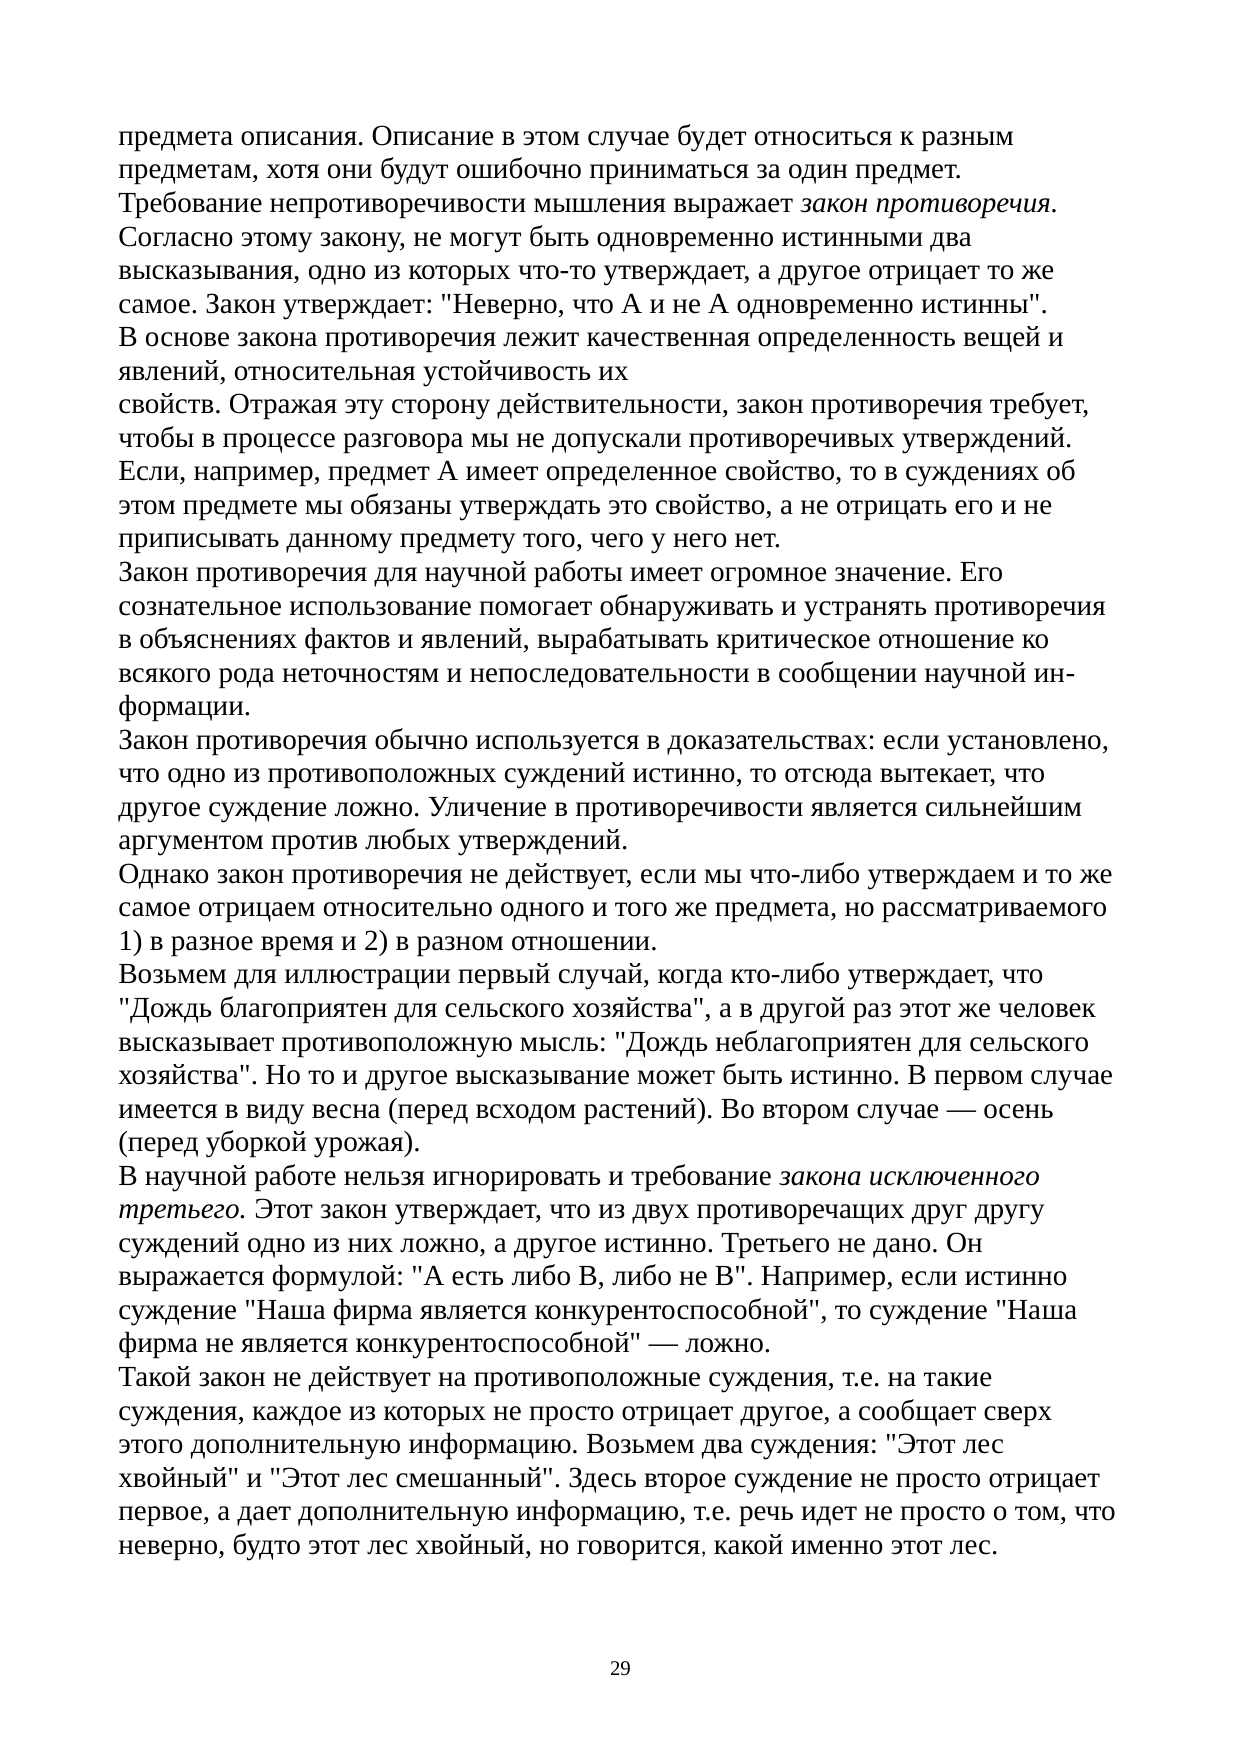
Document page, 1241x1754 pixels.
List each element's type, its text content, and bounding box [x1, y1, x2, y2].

text Закон противоречия обычно используется в доказательствах: если установлено, что одно из противоположных суждений ис­тинно, то отсюда вытекает, что другое суждение ложно. Ули­чение в противоречивости является сильнейшим аргументом про­тив любых утверждений. [118, 722, 1122, 856]
text В основе закона противоречия лежит качественная опреде­ленность вещей и явлений, относительная устойчивость их [118, 319, 1122, 386]
text предмета описания. Описание в этом случае бу­дет относиться к разным предметам, хотя они будут ошибочно приниматься за один предмет. [118, 118, 1122, 185]
text Возьмем для иллюстрации первый случай, когда кто-либо утверждает, что "Дождь благоприятен для сельского хозяйства", а в другой раз этот же человек высказывает противоположную мысль: "Дождь неблагоприятен для сельского хозяйства". Но то и другое высказывание может быть истинно. В первом случае имеется в виду весна (перед всходом растений). Во втором слу­чае — осень (перед уборкой урожая). [118, 957, 1122, 1158]
text свойств. Отражая эту сторону действительности, закон проти­воречия требует, чтобы в процессе разговора мы не допускали противоречивых утверждений. Если, например, предмет А име­ет определенное свойство, то в суждениях об этом предмете мы обязаны утверждать это свойство, а не отрицать его и не приписывать данному предмету того, чего у него нет. [118, 386, 1122, 554]
text Требование непротиворечивости мышления выражает закон противоречия. Согласно этому закону, не могут быть одно­временно истинными два высказывания, одно из которых что-то утверждает, а другое отрицает то же самое. Закон утверждает: "Неверно, что А и не А одновременно истинны". [118, 185, 1122, 319]
text Закон противоречия для научной работы имеет огромное значение. Его сознательное использование помогает обнаружи­вать и устранять противоречия в объяснениях фактов и яв­лений, вырабатывать критическое отношение ко всякого рода неточностям и непоследовательности в сообщении научной ин­формации. [118, 554, 1122, 722]
text В научной работе нельзя игнорировать и требование закона исключенного третьего. Этот закон утверждает, что из двух противоречащих друг другу суждений одно из них ложно, а другое истинно. Третьего не дано. Он выражается формулой: "А есть либо В, либо не В". Например, если истинно суждение "Наша фирма является конкурентоспособной", то суждение "На­ша фирма не является конкурентоспособной" — ложно. [118, 1158, 1122, 1359]
text Такой закон не действует на противоположные суждения, т.е. на такие суждения, каждое из которых не просто отрицает другое, а сообщает сверх этого дополнительную информацию. Возьмем два суждения: "Этот лес хвойный" и "Этот лес сме­шанный". Здесь второе суждение не просто отрицает первое, а дает дополнительную информацию, т.е. речь идет не просто о том, что неверно, будто этот лес хвойный, но говорится, ка­кой именно этот лес. [118, 1359, 1122, 1560]
text Однако закон противоречия не действует, если мы что-либо утверждаем и то же самое отрицаем относительно одного и того же предмета, но рассматриваемого 1) в разное время и 2) в разном отношении. [118, 856, 1122, 957]
